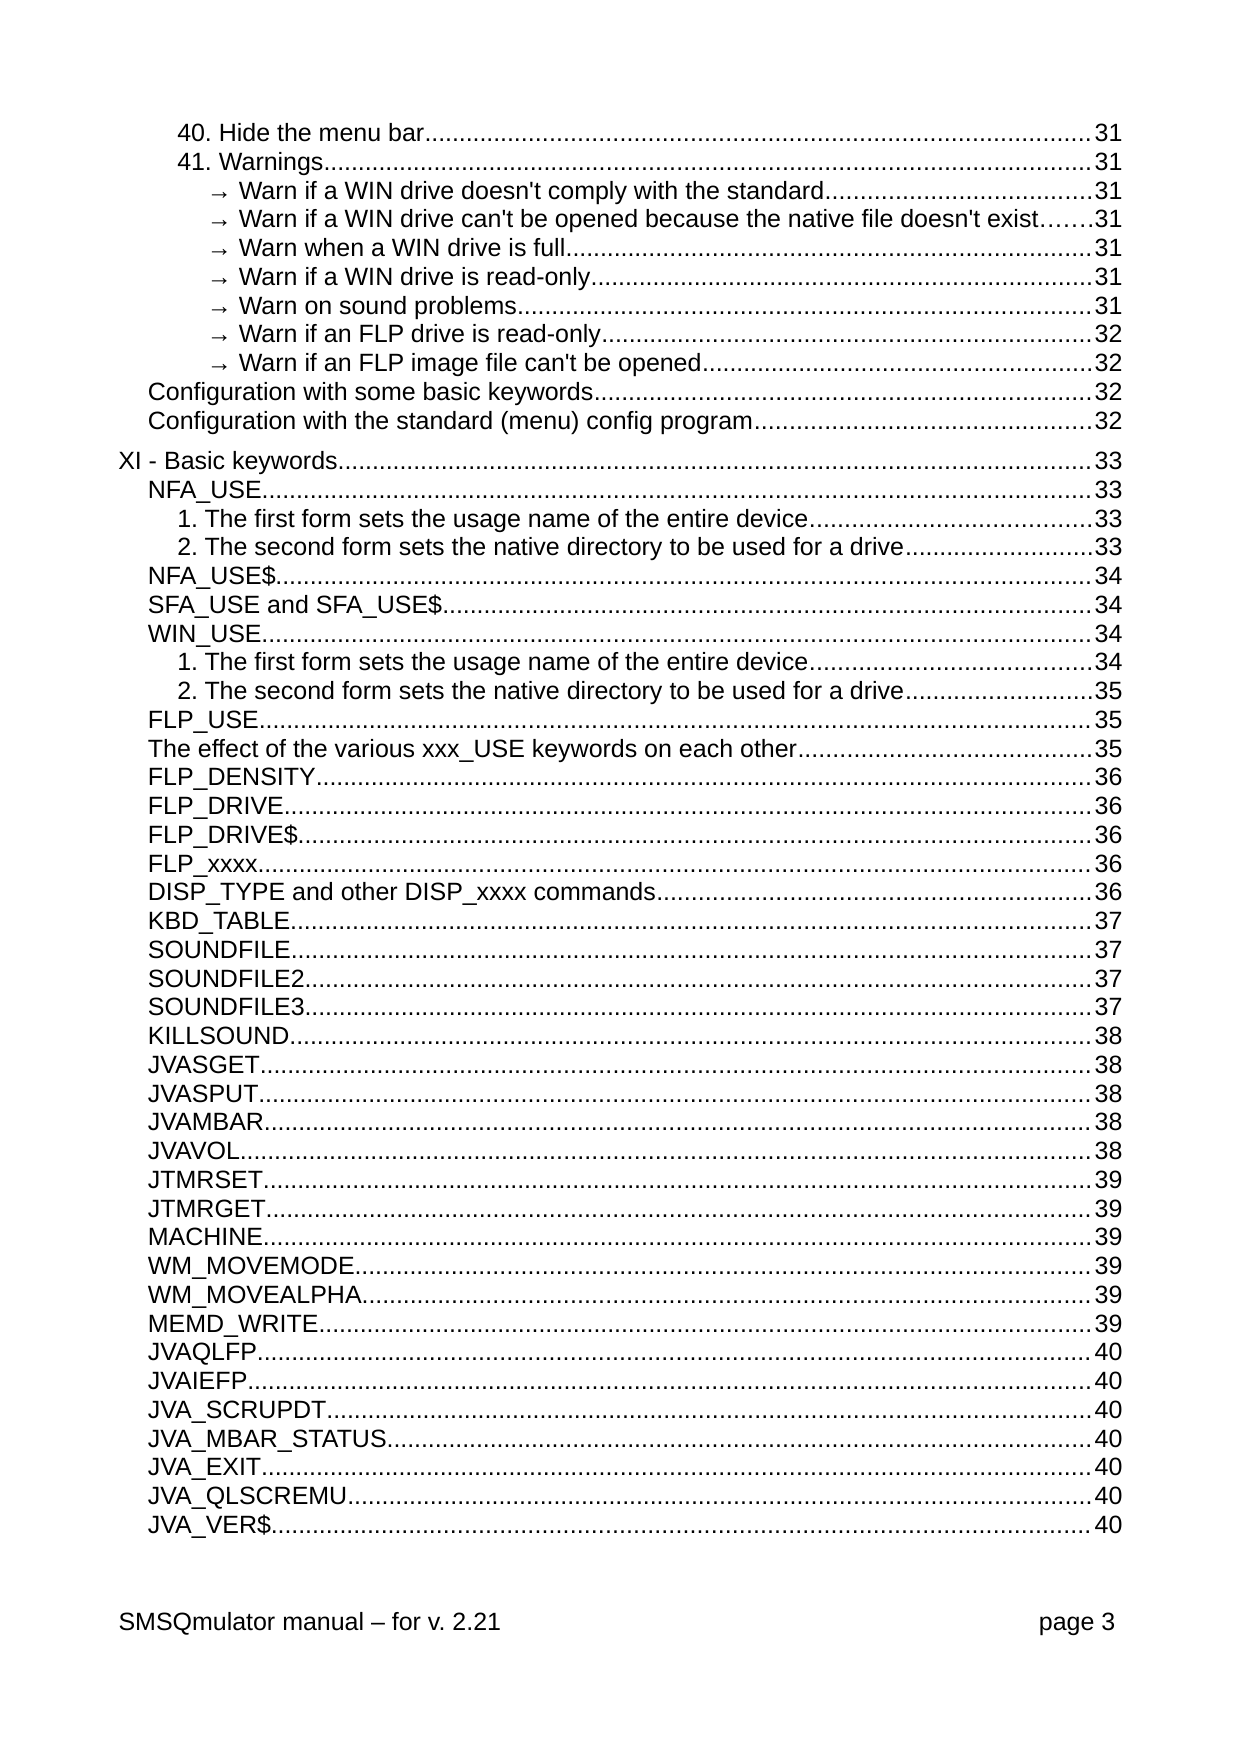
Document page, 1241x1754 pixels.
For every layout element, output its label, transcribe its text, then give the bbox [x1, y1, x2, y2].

text → Warn if a WIN drive can't be opened because the native file doesn't exist 31 [207, 204, 1122, 233]
text 2. The second form sets the native directory to be used for a drive 33 [177, 532, 1122, 561]
text JVA_QLSCREMU 40 [148, 1481, 1122, 1510]
text SFA_USE and SFA_USE$ 34 [148, 590, 1122, 619]
text JVAIEFP 40 [148, 1366, 1122, 1395]
text WIN_USE 34 [148, 619, 1122, 647]
text JTMRGET 39 [148, 1194, 1122, 1222]
text JVAMBAR 38 [148, 1107, 1122, 1136]
text NFA_USE 33 [148, 475, 1122, 504]
text JVAQLFP 40 [148, 1337, 1122, 1366]
text 41. Warnings 31 [177, 147, 1122, 176]
text NFA_USE$ 34 [148, 561, 1122, 590]
text WM_MOVEALPHA 39 [148, 1280, 1122, 1309]
text FLP_xxxx 36 [148, 849, 1122, 877]
text JVASPUT 38 [148, 1079, 1122, 1107]
text → Warn on sound problems 31 [207, 291, 1122, 319]
text The effect of the various xxx_USE keywords on each other 35 [148, 734, 1122, 762]
text → Warn if a WIN drive is read-only 31 [207, 262, 1122, 291]
text JVA_EXIT 40 [148, 1452, 1122, 1481]
text JVAVOL 38 [148, 1136, 1122, 1165]
text FLP_USE 35 [148, 705, 1122, 734]
text KBD_TABLE 37 [148, 906, 1122, 935]
text MACHINE 39 [148, 1222, 1122, 1251]
text → Warn if a WIN drive doesn't comply with the standard 31 [207, 176, 1122, 204]
text JVA_MBAR_STATUS 40 [148, 1424, 1122, 1452]
text 1. The first form sets the usage name of the entire device 33 [177, 504, 1122, 532]
text 1. The first form sets the usage name of the entire device 34 [177, 647, 1122, 676]
text FLP_DRIVE 36 [148, 791, 1122, 820]
text SOUNDFILE2 37 [148, 964, 1122, 992]
text → Warn when a WIN drive is full 31 [207, 233, 1122, 262]
text → Warn if an FLP image file can't be opened 32 [207, 348, 1122, 377]
text → Warn if an FLP drive is read-only 32 [207, 319, 1122, 348]
text WM_MOVEMODE 39 [148, 1251, 1122, 1280]
text JTMRSET 39 [148, 1165, 1122, 1194]
text XI - Basic keywords 33 [118, 446, 1122, 475]
text SOUNDFILE3 37 [148, 992, 1122, 1021]
text Configuration with the standard (menu) config program 32 [148, 406, 1122, 434]
text DISP_TYPE and other DISP_xxxx commands 36 [148, 877, 1122, 906]
text MEMD_WRITE 39 [148, 1309, 1122, 1337]
text FLP_DRIVE$ 36 [148, 820, 1122, 849]
text 2. The second form sets the native directory to be used for a drive 35 [177, 676, 1122, 705]
text 40. Hide the menu bar 31 [177, 118, 1122, 147]
text JVA_VER$ 40 [148, 1510, 1122, 1539]
text KILLSOUND 38 [148, 1021, 1122, 1050]
text JVA_SCRUPDT 40 [148, 1395, 1122, 1424]
text SOUNDFILE 37 [148, 935, 1122, 964]
text Configuration with some basic keywords 32 [148, 377, 1122, 406]
text FLP_DENSITY 36 [148, 762, 1122, 791]
text JVASGET 38 [148, 1050, 1122, 1079]
